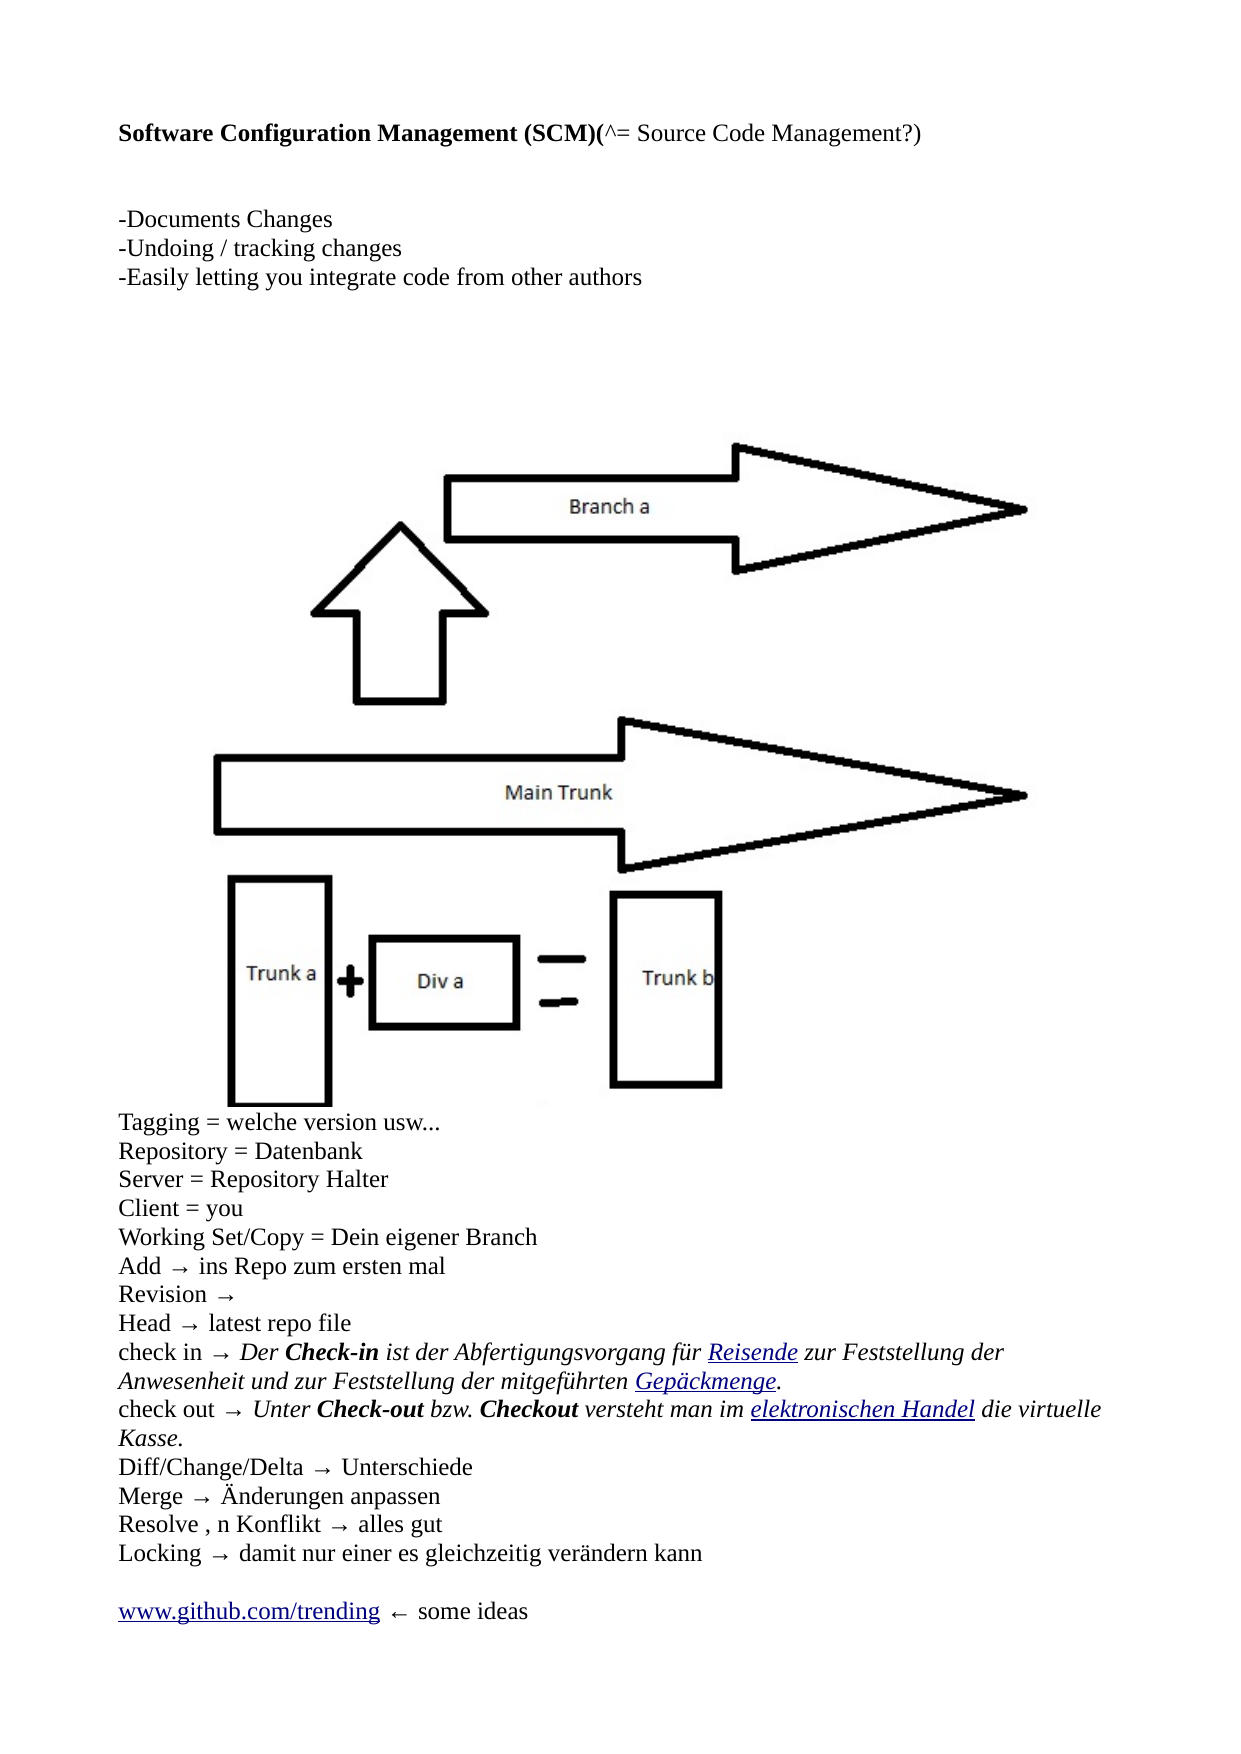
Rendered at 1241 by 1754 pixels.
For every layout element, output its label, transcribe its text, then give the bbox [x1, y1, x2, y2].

text Merge → Änderungen anpassen [118, 1481, 1122, 1509]
text -Easily letting you integrate code from other authors [118, 262, 1122, 291]
text -Documents Changes [118, 204, 1122, 233]
text Revision → [118, 1279, 1122, 1308]
text Working Set/Copy = Dein eigener Branch [118, 1222, 1122, 1251]
text Tagging = welche version usw... [118, 319, 1122, 1136]
text Software Configuration Management (SCM)(^= Source Code Management?) [118, 118, 1122, 147]
text www.github.com/trending ← some ideas [118, 1596, 1122, 1624]
text Repository = Datenbank [118, 1136, 1122, 1164]
text check out → Unter Check-out bzw. Checkout versteht man im elektronischen Handel die virtuelle Kasse. [118, 1394, 1122, 1452]
text check in → Der Check-in ist der Abfertigungsvorgang für Reisende zur Feststellung der Anwesenheit und zur Feststellung der mitgeführten Gepäckmenge. [118, 1337, 1122, 1394]
text Server = Repository Halter [118, 1164, 1122, 1193]
text Add → ins Repo zum ersten mal [118, 1251, 1122, 1279]
text Locking → damit nur einer es gleichzeitig verändern kann [118, 1538, 1122, 1567]
text Head → latest repo file [118, 1308, 1122, 1337]
text Resolve , n Konflikt → alles gut [118, 1509, 1122, 1538]
text Diff/Change/Delta → Unterschiede [118, 1452, 1122, 1481]
text Client = you [118, 1193, 1122, 1222]
text -Undoing / tracking changes [118, 233, 1122, 262]
